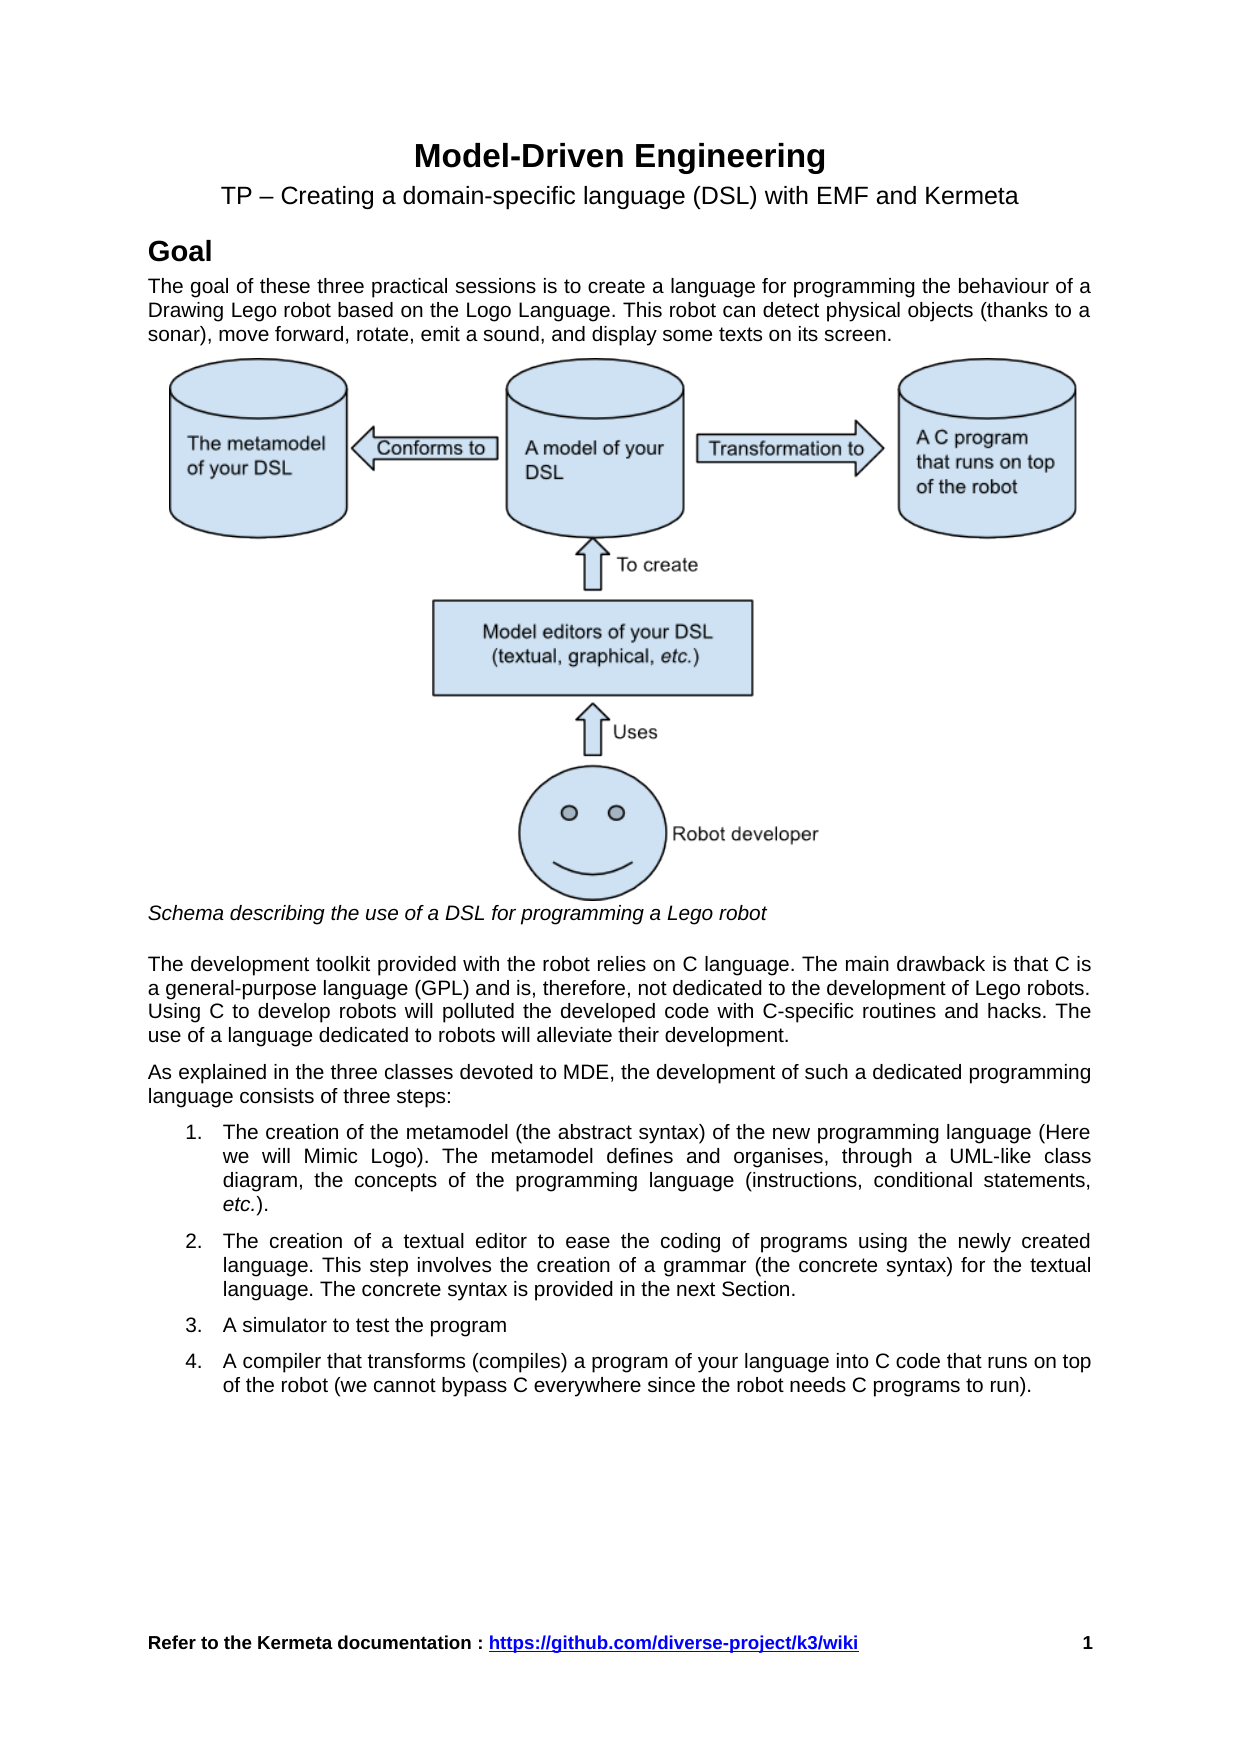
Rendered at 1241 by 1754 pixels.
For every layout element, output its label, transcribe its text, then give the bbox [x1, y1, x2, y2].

text As explained in the three classes devoted to MDE, the development of such a dedicated programming language consists of three steps: [148, 1060, 1093, 1108]
list The creation of the metamodel (the abstract syntax) of the new programming language (Here we will Mimic Logo). The metamodel defines and organises, through a UML-like class diagram, the concepts of the programming language (instructions, conditional statements, etc.). [185, 1120, 1093, 1216]
text Schema describing the use of a DSL for programming a Lego robot [148, 371, 1093, 924]
text The development toolkit provided with the robot relies on C language. The main drawback is that C is a general-purpose language (GPL) and is, therefore, not dedicated to the development of Lego robots. Using C to develop robots will polluted the developed code with C-specific routines and hacks. The use of a language dedicated to robots will alleviate their development. [148, 951, 1093, 1047]
subtitle Goal [148, 234, 1093, 268]
text Model-Driven Engineering [148, 136, 1093, 174]
text TP – Creating a domain-specific language (DSL) with EMF and Kermeta [148, 181, 1093, 209]
list The creation of a textual editor to ease the coding of programs using the newly created language. This step involves the creation of a grammar (the concrete syntax) for the textual language. The concrete syntax is provided in the next Section. [185, 1228, 1093, 1300]
text The goal of these three practical sessions is to create a language for programming the behaviour of a Drawing Lego robot based on the Logo Language. This robot can detect physical objects (thanks to a sonar), move forward, rotate, emit a sound, and display some texts on its screen. [148, 274, 1093, 346]
picture [169, 358, 1077, 901]
list A simulator to test the program [185, 1313, 1093, 1337]
list A compiler that transforms (compiles) a program of your language into C code that runs on top of the robot (we cannot bypass C everywhere since the robot needs C programs to run). [185, 1349, 1093, 1397]
